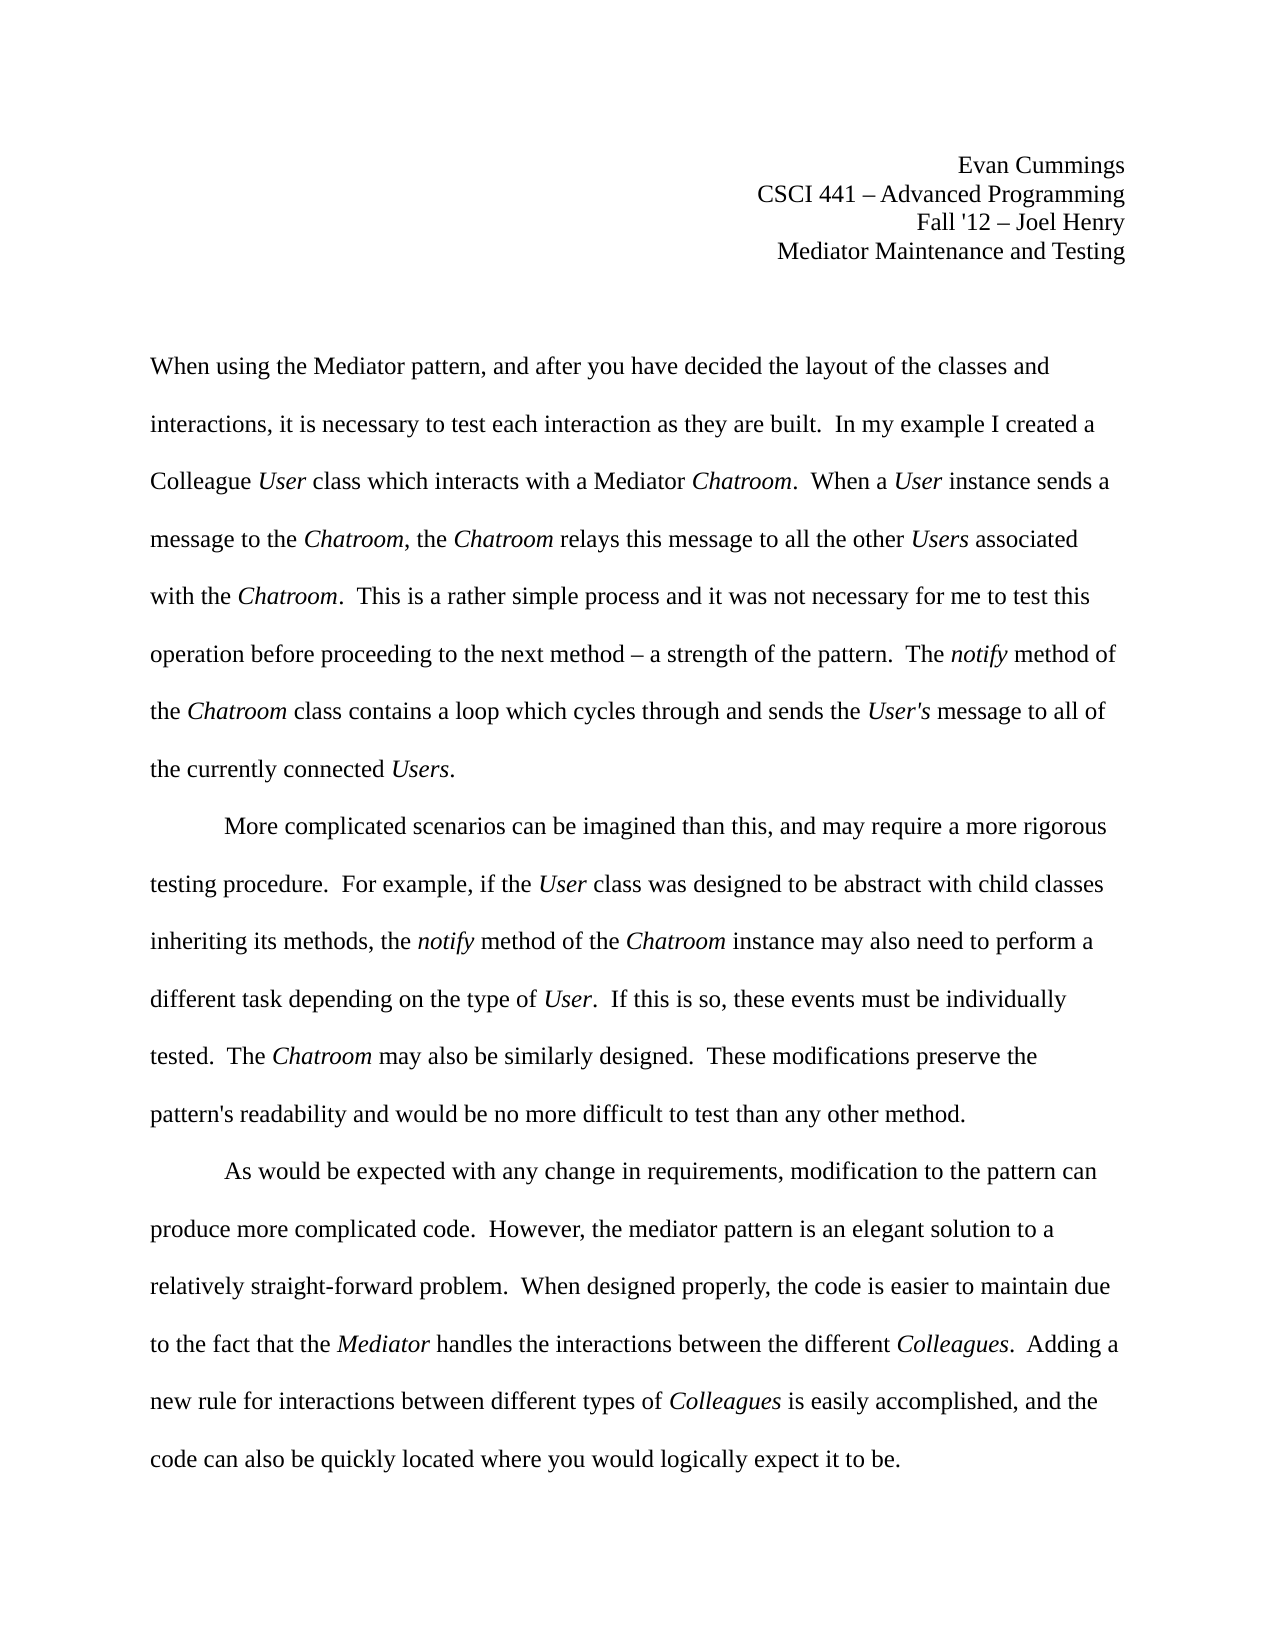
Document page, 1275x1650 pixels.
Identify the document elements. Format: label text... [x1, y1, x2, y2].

text Evan Cummings [150, 150, 1125, 179]
text As would be expected with any change in requirements, modification to the pattern can produce more complicated code. However, the mediator pattern is an elegant solution to a relatively straight-forward problem. When designed properly, the code is easier to maintain due to the fact that the Mediator handles the interactions between the different Colleagues. Adding a new rule for interactions between different types of Colleagues is easily accomplished, and the code can also be quickly located where you would logically expect it to be. [150, 1156, 1125, 1472]
text Fall '12 – Joel Henry [150, 207, 1125, 236]
text When using the Mediator pattern, and after you have decided the layout of the classes and interactions, it is necessary to test each interaction as they are built. In my example I created a Colleague User class which interacts with a Mediator Chatroom. When a User instance sends a message to the Chatroom, the Chatroom relays this message to all the other Users associated with the Chatroom. This is a rather simple process and it was not necessary for me to test this operation before proceeding to the next method – a strength of the pattern. The notify method of the Chatroom class contains a loop which cycles through and sends the User's message to all of the currently connected Users. [150, 351, 1125, 782]
text More complicated scenarios can be imagined than this, and may require a more rigorous testing procedure. For example, if the User class was designed to be abstract with child classes inheriting its methods, the notify method of the Chatroom instance may also need to perform a different task depending on the type of User. If this is so, these events must be individually tested. The Chatroom may also be similarly designed. These modifications preserve the pattern's readability and would be no more difficult to test than any other method. [150, 811, 1125, 1127]
text Mediator Maintenance and Testing [150, 236, 1125, 265]
text CSCI 441 – Advanced Programming [150, 179, 1125, 207]
